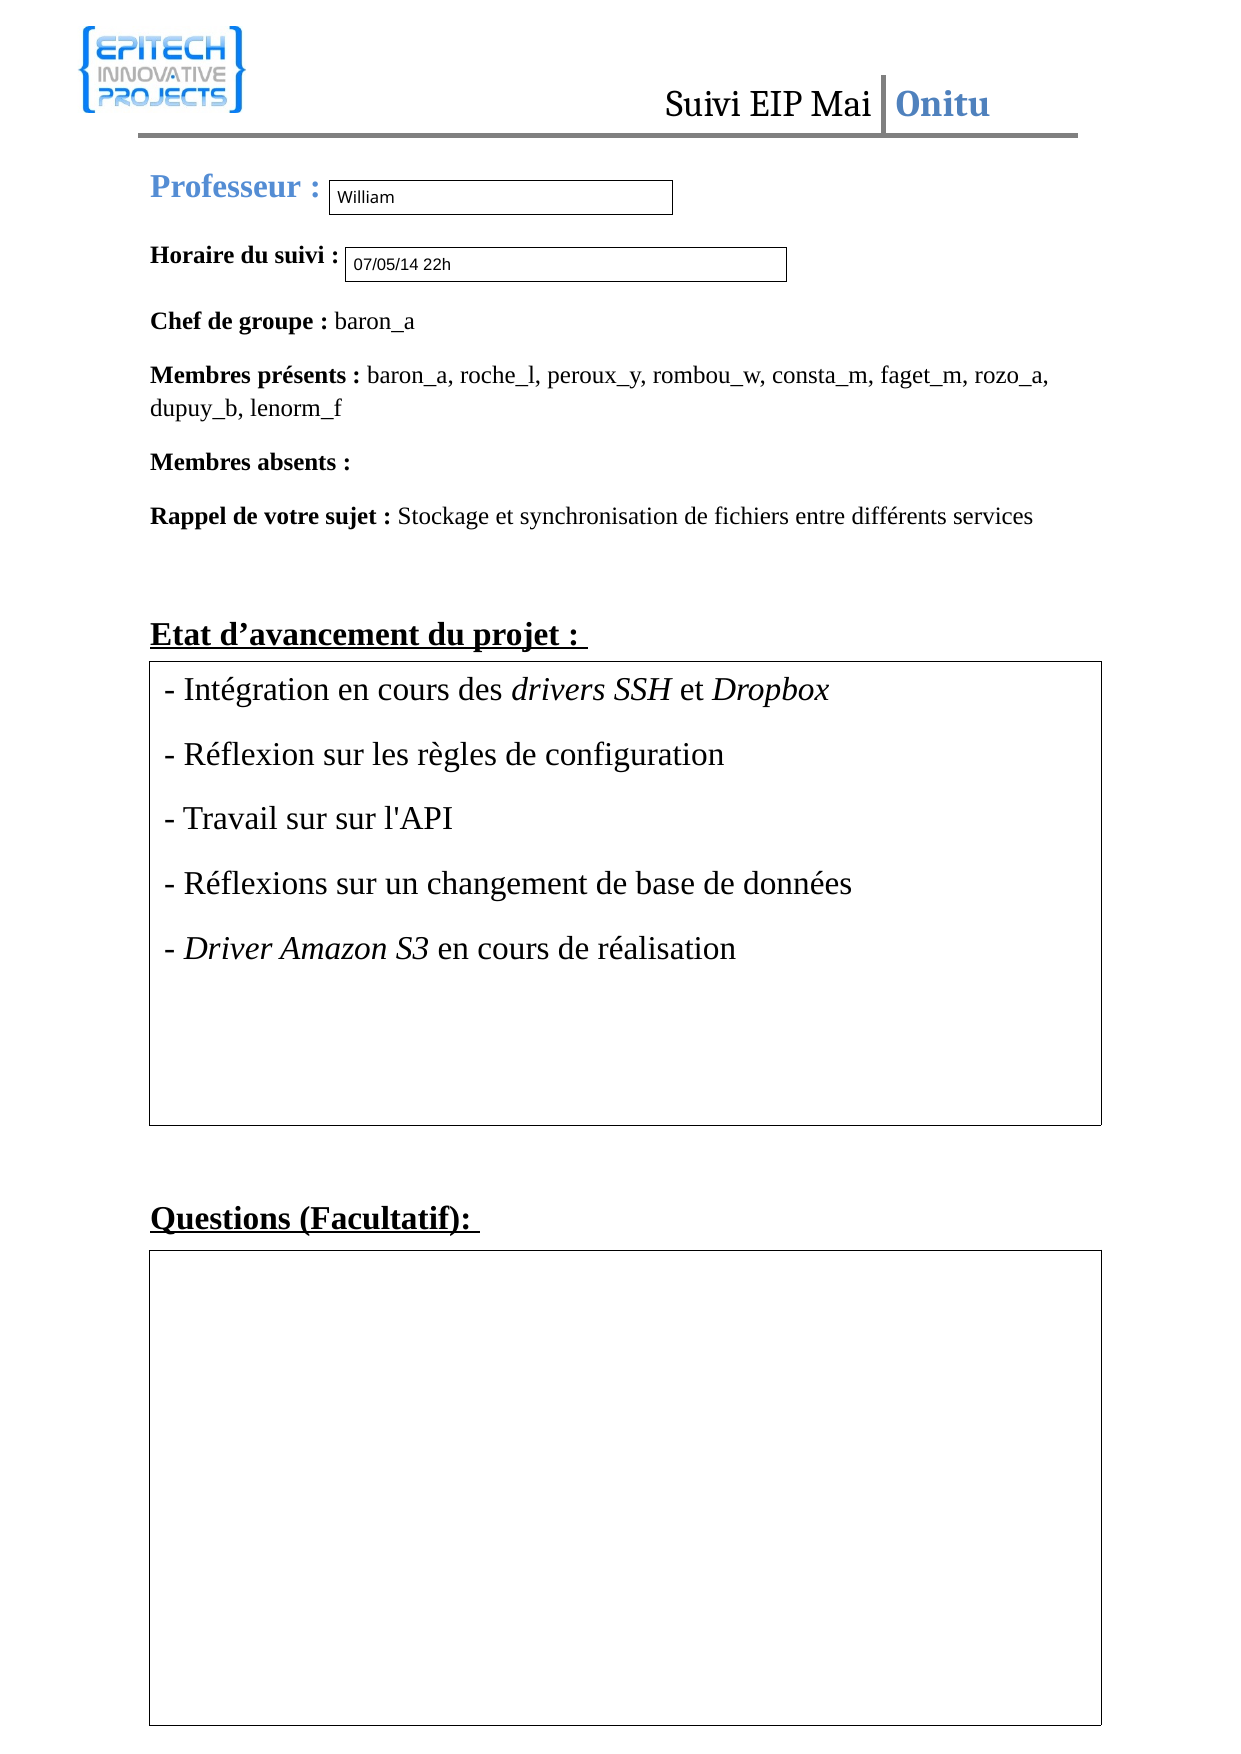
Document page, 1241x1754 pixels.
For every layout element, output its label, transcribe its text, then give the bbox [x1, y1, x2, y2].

text Membres absents : [150, 447, 1090, 476]
text Membres présents : baron_a, roche_l, peroux_y, rombou_w, consta_m, faget_m, rozo_a, dupuy_b, lenorm_f [150, 360, 1090, 422]
text Horaire du suivi : [150, 241, 1090, 281]
text - Intégration en cours des drivers SSH et Dropbox [164, 669, 1086, 707]
text Rappel de votre sujet : Stockage et synchronisation de fichiers entre différents services [150, 501, 1090, 529]
text - Réflexion sur les règles de configuration [164, 734, 1086, 772]
text - Réflexions sur un changement de base de données [164, 863, 1086, 902]
text Professeur : [150, 166, 1090, 214]
text Etat d’avancement du projet : [150, 614, 1090, 652]
text Chef de groupe : baron_a [150, 306, 1090, 335]
picture [77, 26, 247, 113]
text - Driver Amazon S3 en cours de réalisation [164, 928, 1086, 967]
text - Travail sur sur l'API [164, 799, 1086, 837]
text Questions (Facultatif): [150, 1198, 1090, 1236]
